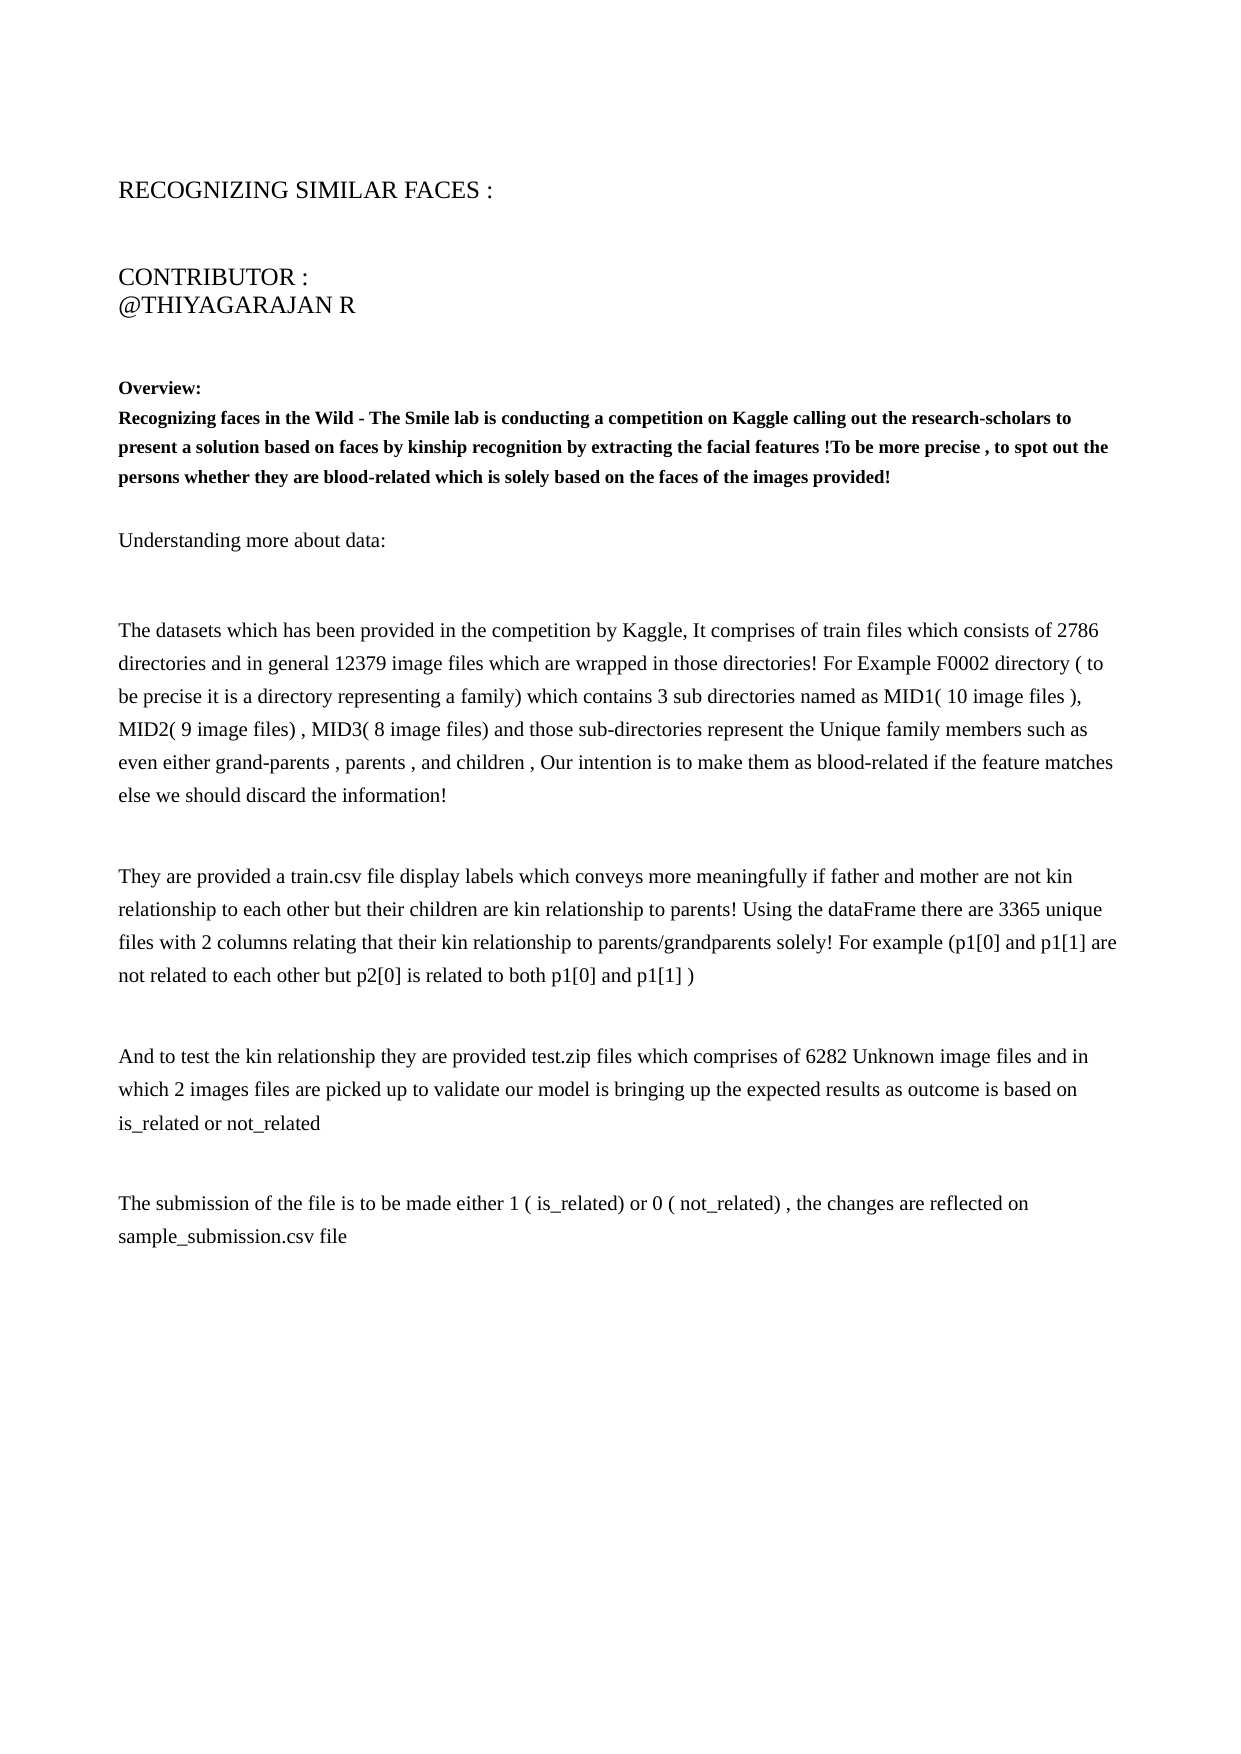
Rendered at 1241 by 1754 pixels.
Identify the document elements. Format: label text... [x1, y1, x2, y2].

text CONTRIBUTOR : [118, 262, 1122, 291]
text And to test the kin relationship they are provided test.zip files which comprises of 6282 Unknown image files and in which 2 images files are picked up to validate our model is bringing up the expected results as outcome is based on is_related or not_related [118, 1044, 1122, 1134]
text RECOGNIZING SIMILAR FACES : [118, 118, 1122, 204]
text Understanding more about data: [118, 496, 1122, 552]
text Recognizing faces in the Wild - The Smile lab is conducting a competition on Kaggle calling out the research-scholars to present a solution based on faces by kinship recognition by extracting the facial features !To be more precise , to spot out the persons whether they are blood-related which is solely based on the faces of the images provided! [118, 407, 1122, 487]
text @THIYAGARAJAN R [118, 291, 1122, 319]
text The datasets which has been provided in the competition by Kaggle, It comprises of train files which consists of 2786 directories and in general 12379 image files which are wrapped in those directories! For Example F0002 directory ( to be precise it is a directory representing a family) which contains 3 sub directories named as MID1( 10 image files ), MID2( 9 image files) , MID3( 8 image files) and those sub-directories represent the Unique family members such as even either grand-parents , parents , and children , Our intention is to make them as blood-related if the feature matches else we should discard the information! [118, 618, 1122, 807]
text The submission of the file is to be made either 1 ( is_related) or 0 ( not_related) , the changes are reflected on sample_submission.csv file [118, 1191, 1122, 1248]
text They are provided a train.csv file display labels which conveys more meaningfully if father and mother are not kin relationship to each other but their children are kin relationship to parents! Using the dataFrame there are 3365 unique files with 2 columns relating that their kin relationship to parents/grandparents solely! For example (p1[0] and p1[1] are not related to each other but p2[0] is related to both p1[0] and p1[1] ) [118, 864, 1122, 987]
text Overview: [118, 377, 1122, 398]
